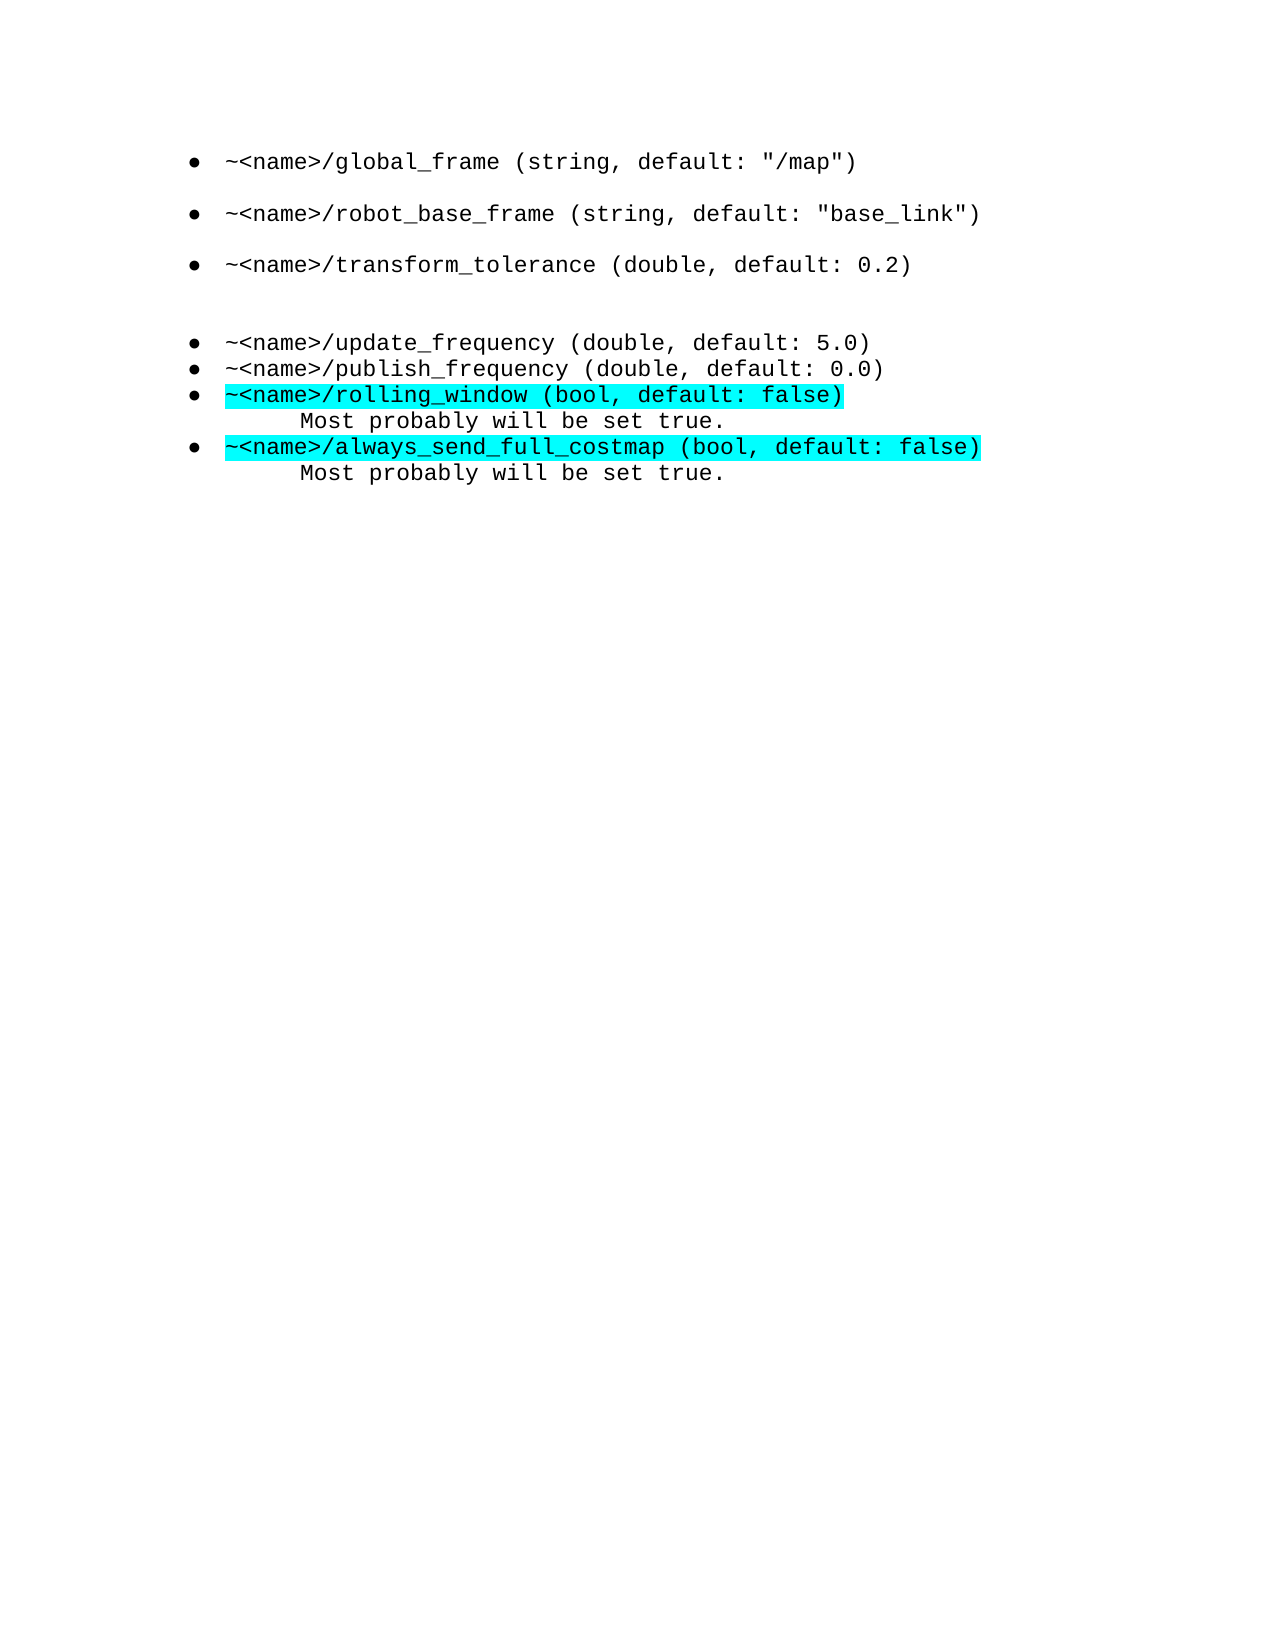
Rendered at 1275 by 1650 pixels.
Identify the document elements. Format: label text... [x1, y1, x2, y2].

list ~<name>/always_send_full_costmap (bool, default: false) [187, 435, 1125, 461]
list ~<name>/rolling_window (bool, default: false) [187, 383, 1125, 409]
text Most probably will be set true. [150, 461, 1125, 487]
list ~<name>/robot_base_frame (string, default: "base_link") [187, 202, 1125, 228]
text Most probably will be set true. [225, 409, 1125, 435]
list ~<name>/update_frequency (double, default: 5.0) [187, 332, 1125, 357]
list ~<name>/global_frame (string, default: "/map") [187, 150, 1125, 176]
list ~<name>/publish_frequency (double, default: 0.0) [187, 357, 1125, 383]
list ~<name>/transform_tolerance (double, default: 0.2) [187, 254, 1125, 280]
